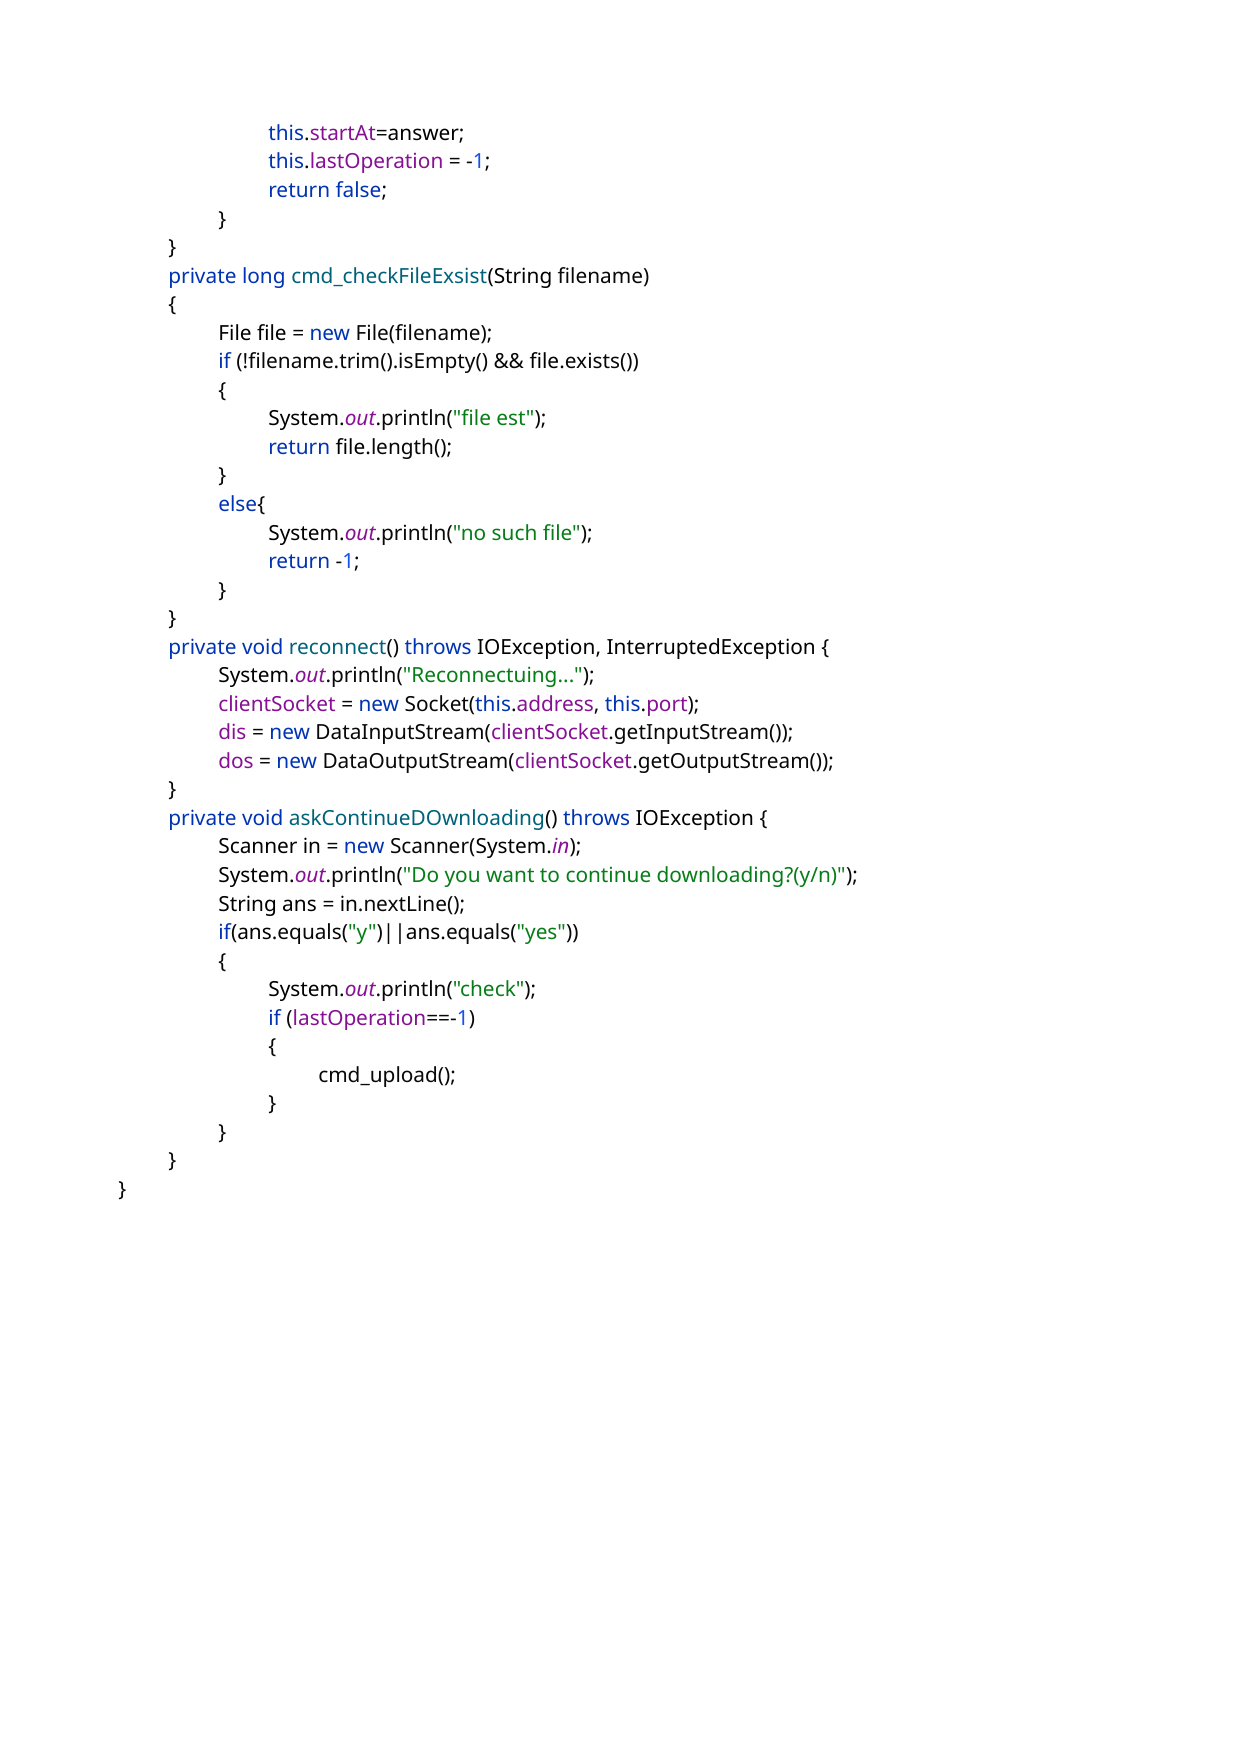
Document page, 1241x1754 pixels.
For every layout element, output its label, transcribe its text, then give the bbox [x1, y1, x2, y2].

text System.out.println("no such file"); [118, 518, 1122, 546]
text else{ [118, 489, 1122, 518]
text { [118, 1031, 1122, 1060]
text { [118, 946, 1122, 974]
text { [118, 289, 1122, 318]
text } [118, 603, 1122, 632]
text } [118, 204, 1122, 232]
text System.out.println("file est"); [118, 403, 1122, 432]
text clientSocket = new Socket(this.address, this.port); [118, 689, 1122, 717]
text } [118, 1174, 1122, 1203]
text cmd_upload(); [118, 1060, 1122, 1088]
text private void askContinueDOwnloading() throws IOException { [118, 803, 1122, 832]
text return file.length(); [118, 432, 1122, 461]
text } [118, 575, 1122, 603]
text private long cmd_checkFileExsist(String filename) [118, 261, 1122, 289]
text File file = new File(filename); [118, 318, 1122, 346]
text } [118, 1117, 1122, 1146]
text this.startAt=answer; [118, 118, 1122, 147]
text } [118, 774, 1122, 803]
text return false; [118, 175, 1122, 204]
text } [118, 1088, 1122, 1117]
text { [118, 375, 1122, 403]
text if(ans.equals("y")||ans.equals("yes")) [118, 917, 1122, 946]
text System.out.println("check"); [118, 974, 1122, 1003]
text } [118, 461, 1122, 489]
text if (lastOperation==-1) [118, 1003, 1122, 1031]
text System.out.println("Do you want to continue downloading?(y/n)"); [118, 860, 1122, 889]
text return -1; [118, 546, 1122, 575]
text } [118, 1146, 1122, 1174]
text } [118, 232, 1122, 261]
text dos = new DataOutputStream(clientSocket.getOutputStream()); [118, 746, 1122, 774]
text if (!filename.trim().isEmpty() && file.exists()) [118, 346, 1122, 375]
text private void reconnect() throws IOException, InterruptedException { [118, 632, 1122, 660]
text dis = new DataInputStream(clientSocket.getInputStream()); [118, 717, 1122, 746]
text String ans = in.nextLine(); [118, 889, 1122, 917]
text Scanner in = new Scanner(System.in); [118, 832, 1122, 860]
text System.out.println("Reconnectuing..."); [118, 660, 1122, 689]
text this.lastOperation = -1; [118, 147, 1122, 175]
